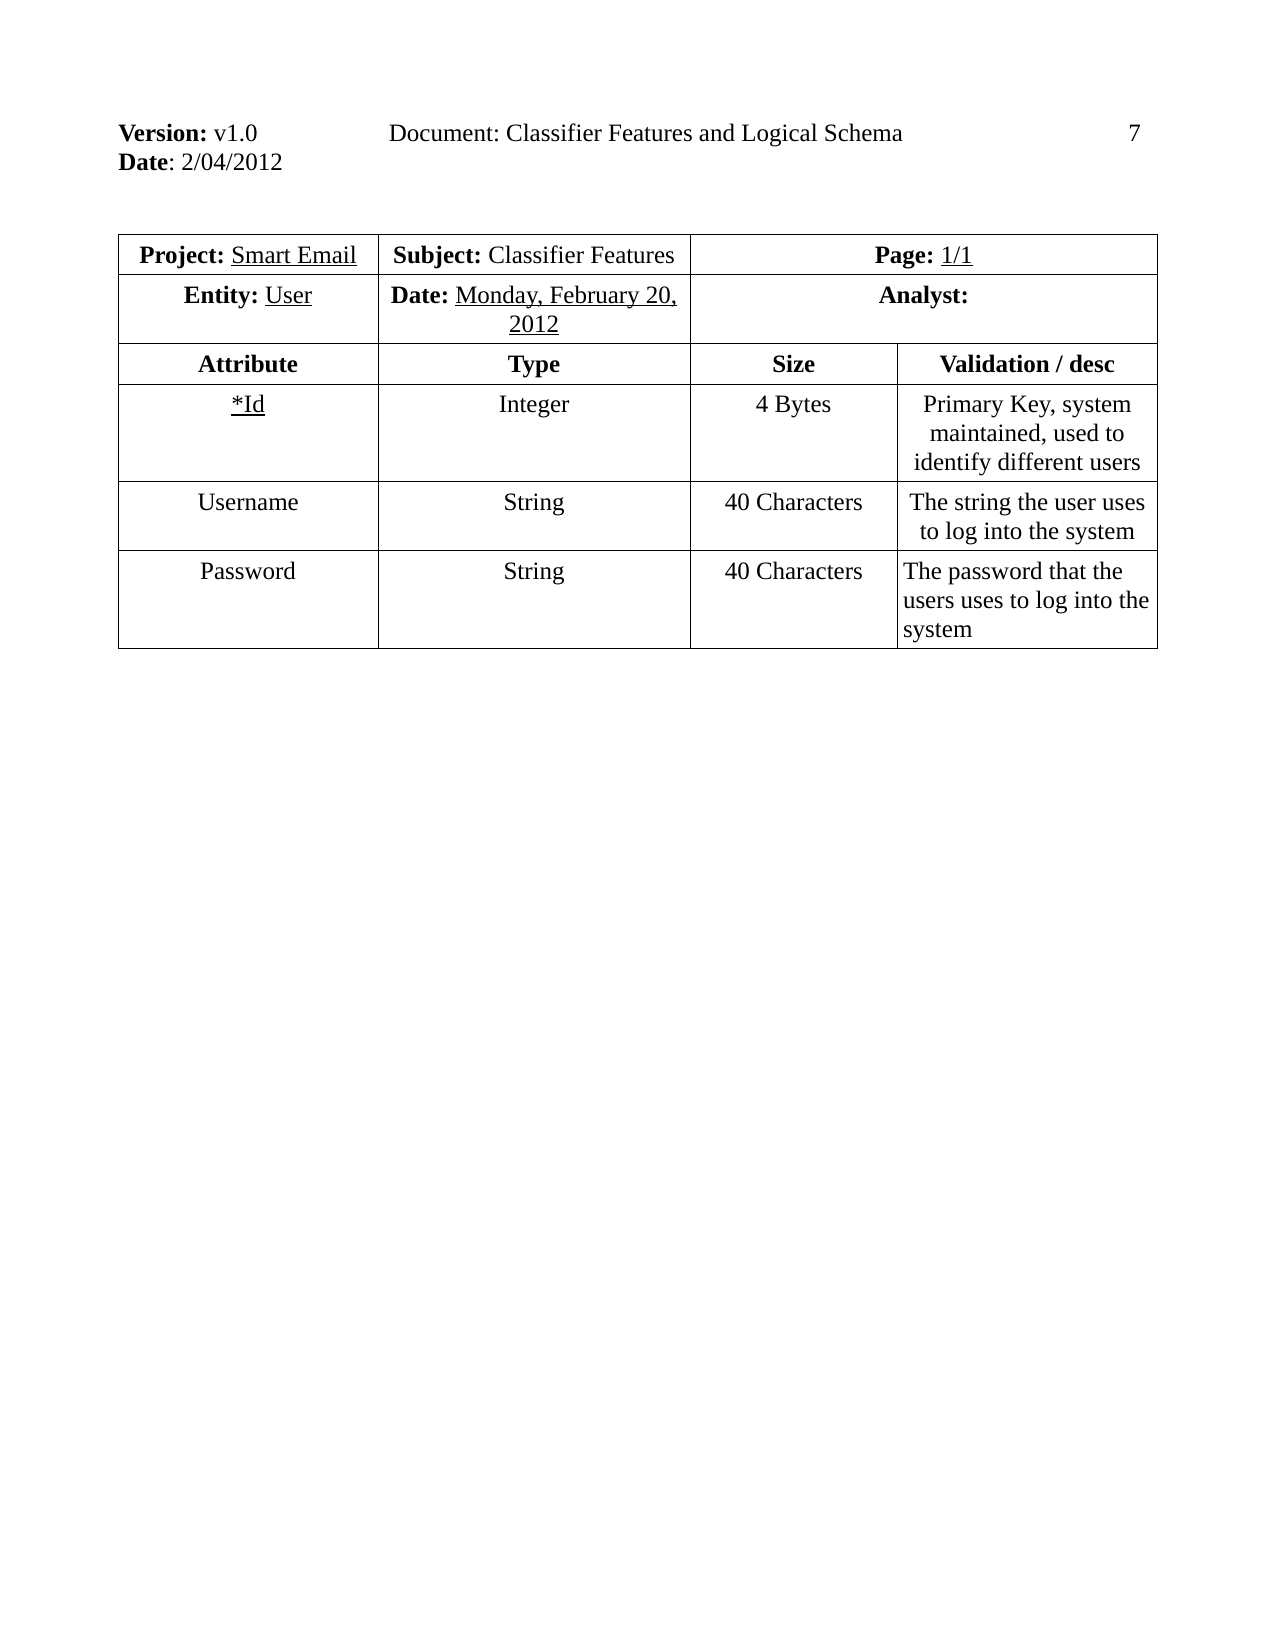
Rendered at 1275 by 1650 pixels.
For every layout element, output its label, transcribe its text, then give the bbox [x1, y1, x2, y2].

table_cell Primary Key, system maintained, used to identify different users [898, 385, 1157, 481]
table_cell Username [119, 482, 378, 550]
table_header Page: 1/1 [691, 235, 1157, 274]
table_header Subject: Classifier Features [379, 235, 690, 274]
table_cell The password that the users uses to log into the system [898, 551, 1157, 648]
table_header Project: Smart Email [119, 235, 378, 274]
table_cell Analyst: [691, 275, 1157, 343]
table_cell *Id [119, 385, 378, 481]
table_cell Attribute [119, 344, 378, 383]
table_cell Validation / desc [898, 344, 1157, 383]
table_cell The string the user uses to log into the system [898, 482, 1157, 550]
table_cell String [379, 482, 690, 550]
table_cell Date: Monday, February 20, 2012 [379, 275, 690, 343]
table_cell Entity: User [119, 275, 378, 343]
table_cell String [379, 551, 690, 648]
table_cell Password [119, 551, 378, 648]
table_cell Type [379, 344, 690, 383]
table_cell 40 Characters [691, 482, 897, 550]
table_cell 4 Bytes [691, 385, 897, 481]
table_cell Size [691, 344, 897, 383]
table_cell 40 Characters [691, 551, 897, 648]
table_cell Integer [379, 385, 690, 481]
